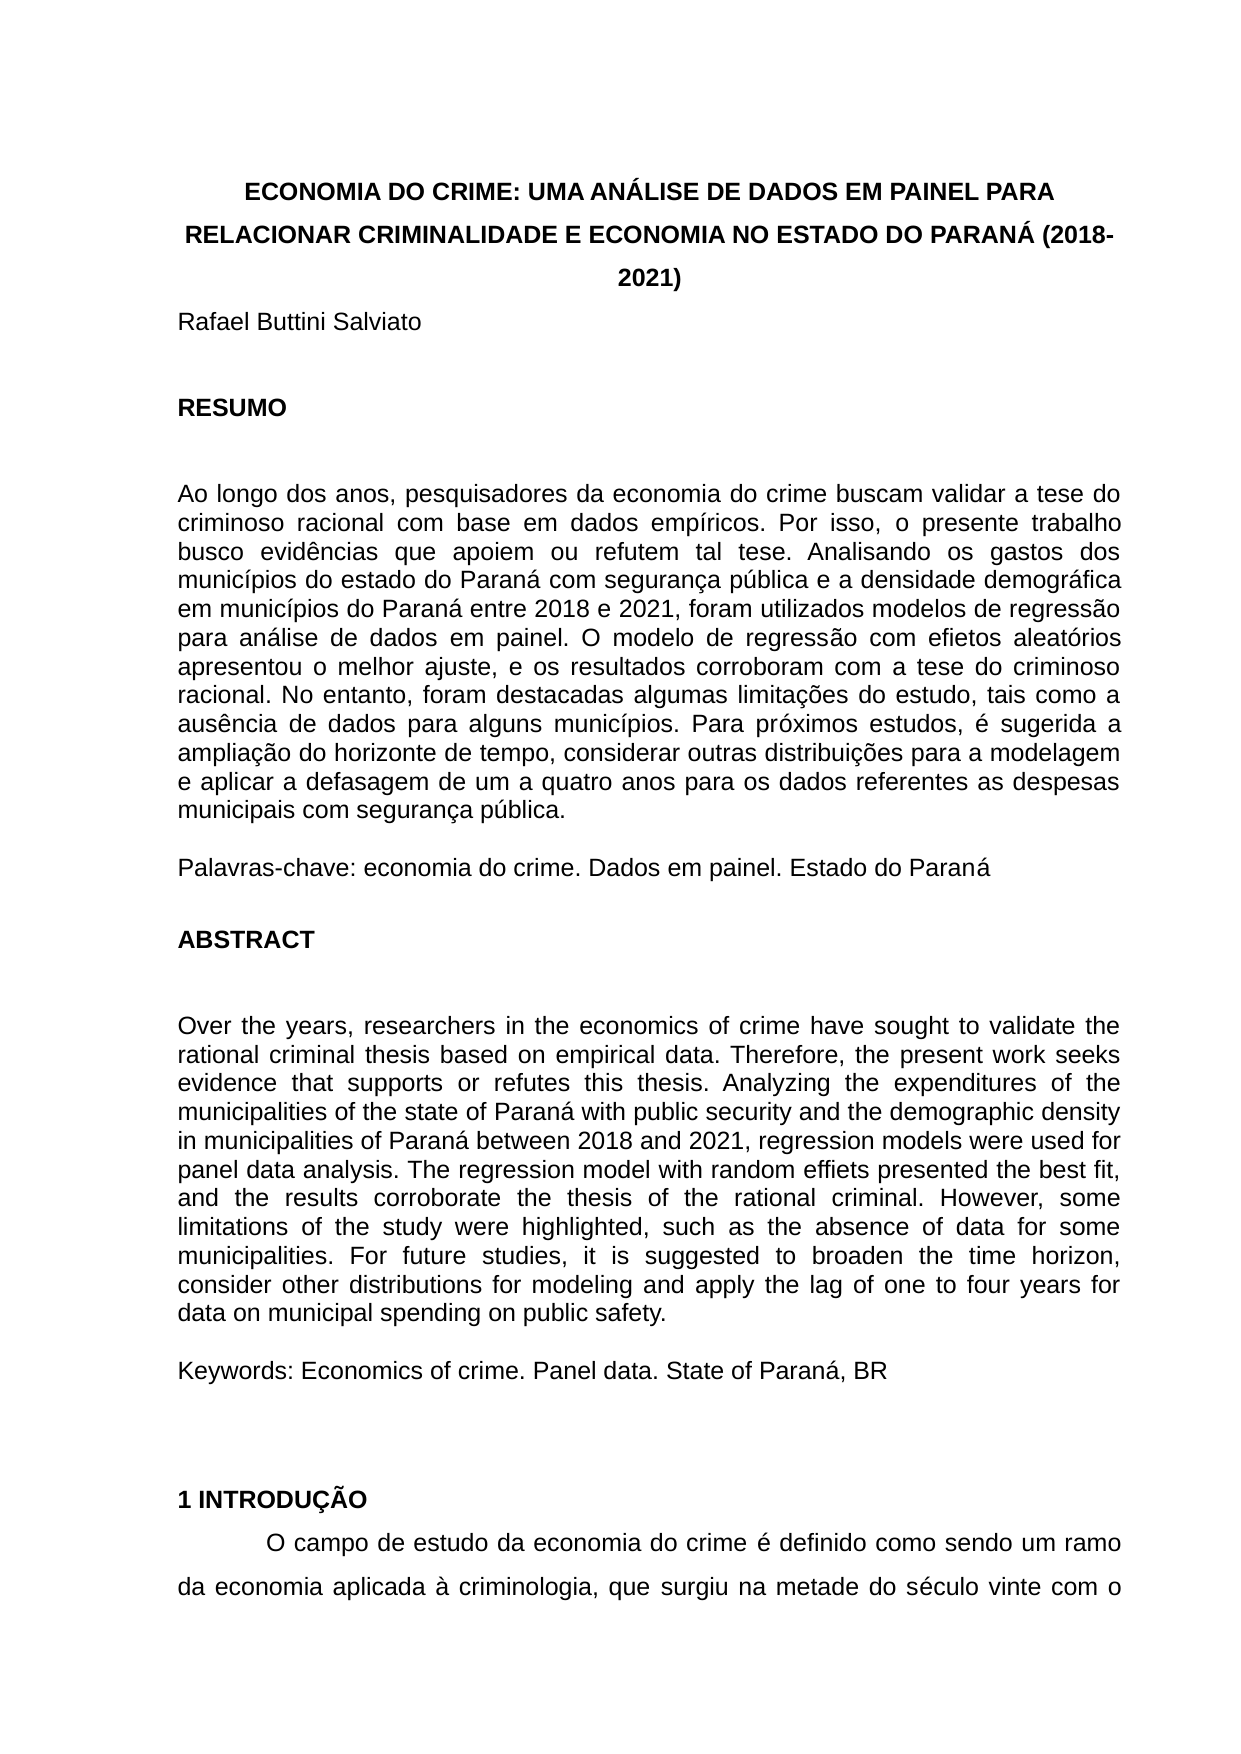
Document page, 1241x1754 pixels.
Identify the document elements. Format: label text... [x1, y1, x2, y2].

text Palavras-chave: economia do crime. Dados em painel. Estado do Paraná [177, 853, 1122, 882]
text RESUMO [177, 393, 1122, 422]
text Ao longo dos anos, pesquisadores da economia do crime buscam validar a tese do criminoso racional com base em dados empíricos. Por isso, o presente trabalho busco evidências que apoiem ou refutem tal tese. Analisando os gastos dos municípios do estado do Paraná com segurança pública e a densidade demográfica em municípios do Paraná entre 2018 e 2021, foram utilizados modelos de regressão para análise de dados em painel. O modelo de regressão com efietos aleatórios apresentou o melhor ajuste, e os resultados corroboram com a tese do criminoso racional. No entanto, foram destacadas algumas limitações do estudo, tais como a ausência de dados para alguns municípios. Para próximos estudos, é sugerida a ampliação do horizonte de tempo, considerar outras distribuições para a modelagem e aplicar a defasagem de um a quatro anos para os dados referentes as despesas municipais com segurança pública. [177, 479, 1122, 824]
text Keywords: Economics of crime. Panel data. State of Paraná, BR [177, 1356, 1122, 1385]
text Over the years, researchers in the economics of crime have sought to validate the rational criminal thesis based on empirical data. Therefore, the present work seeks evidence that supports or refutes this thesis. Analyzing the expenditures of the municipalities of the state of Paraná with public security and the demographic density in municipalities of Paraná between 2018 and 2021, regression models were used for panel data analysis. The regression model with random effiets presented the best fit, and the results corroborate the thesis of the rational criminal. However, some limitations of the study were highlighted, such as the absence of data for some municipalities. For future studies, it is suggested to broaden the time horizon, consider other distributions for modeling and apply the lag of one to four years for data on municipal spending on public safety. [177, 1011, 1122, 1327]
text Rafael Buttini Salviato [177, 307, 1122, 335]
text ECONOMIA DO CRIMe: uma análise de dados em painel para relacionar criminalidade e economia NO ESTADO DO PARANÁ (2018-2021) [177, 177, 1122, 292]
text ABSTRACT [177, 925, 1122, 953]
subtitle INTRODUÇÃO [177, 1485, 1122, 1514]
text O campo de estudo da economia do crime é definido como sendo um ramo da economia aplicada à criminologia, que surgiu na metade do século vinte com o [177, 1528, 1122, 1600]
